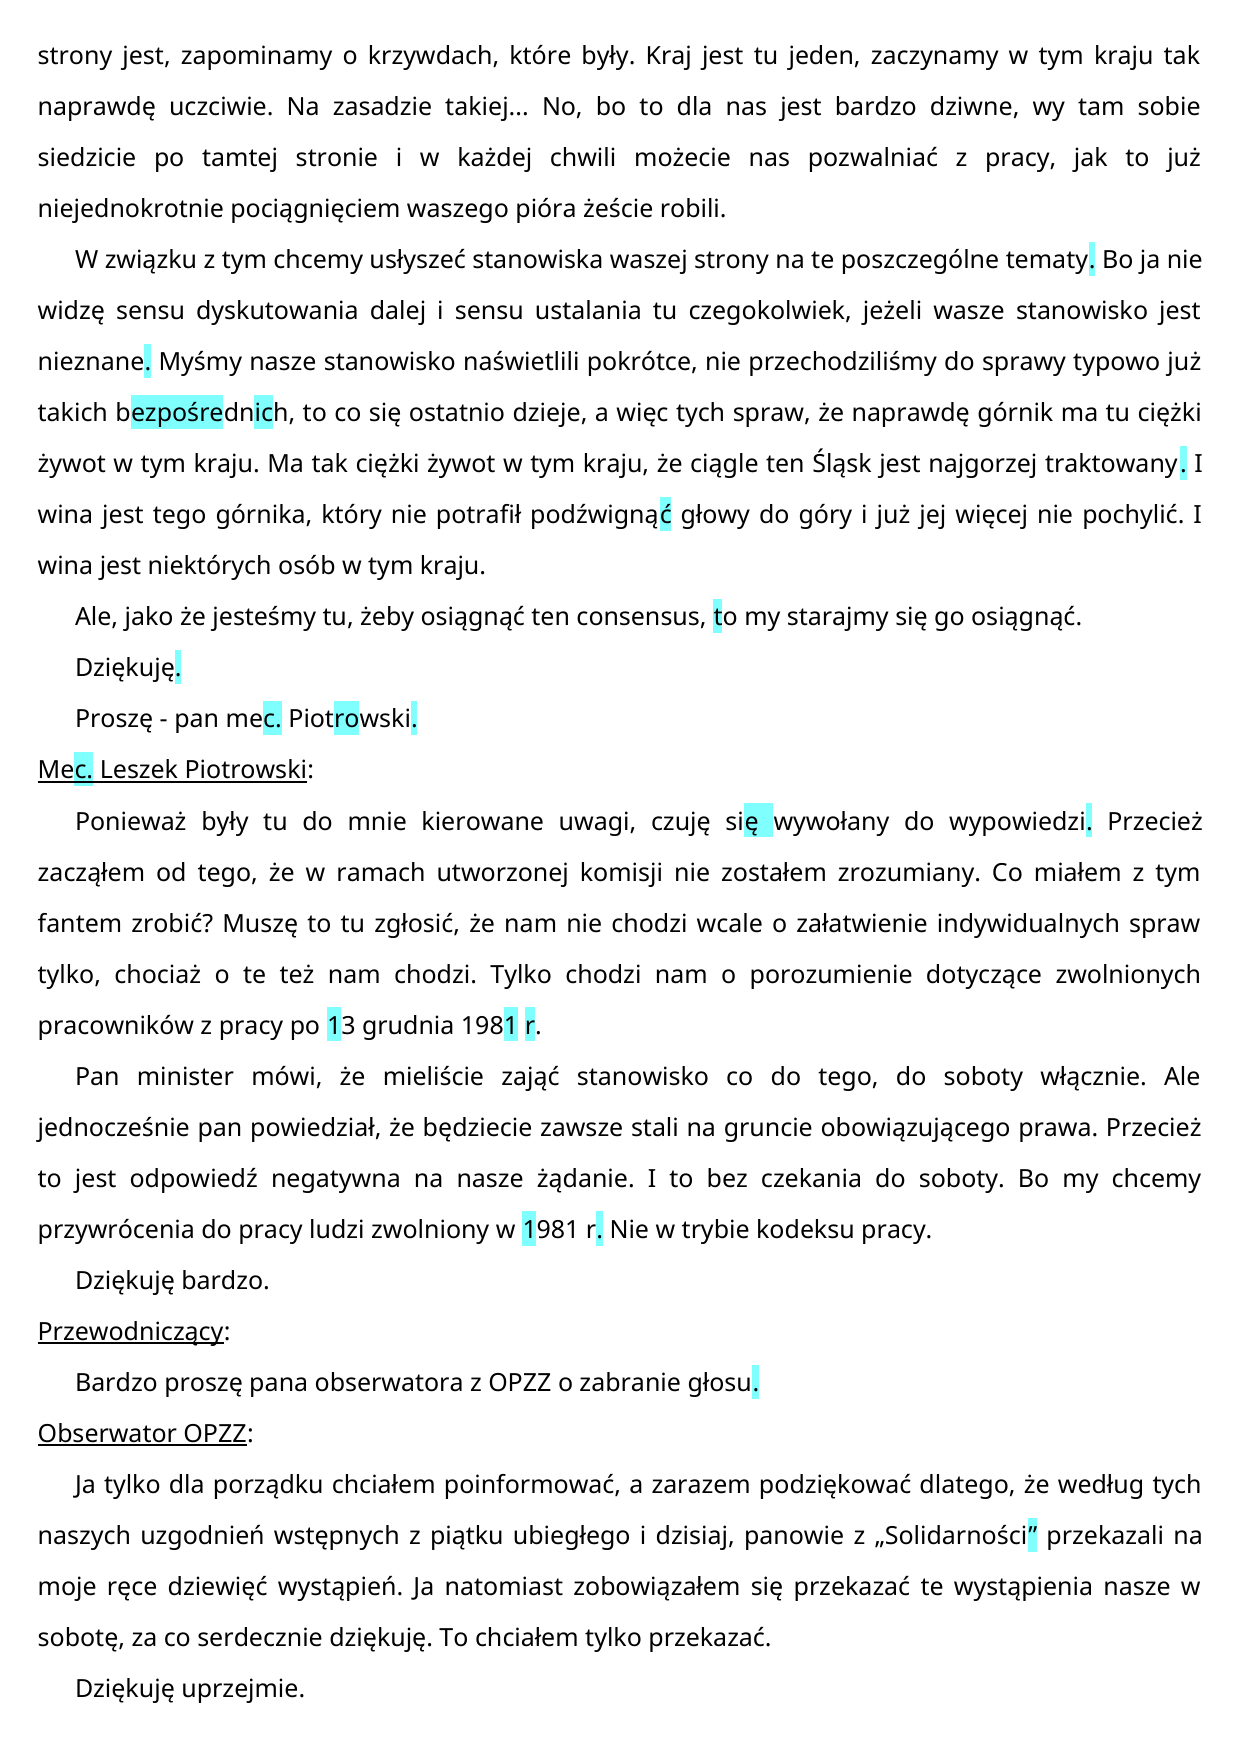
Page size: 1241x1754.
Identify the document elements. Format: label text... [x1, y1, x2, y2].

text Proszę - pan mec. Piotrowski. [37, 701, 1203, 735]
text Obserwator OPZZ: [37, 1416, 1203, 1450]
text W związku z tym chcemy usłyszeć stanowiska waszej strony na te poszczególne tematy. Bo ja nie widzę sensu dyskutowania dalej i sensu ustalania tu czegokolwiek, jeżeli wasze stanowisko jest nieznane. Myśmy nasze stanowisko naświetlili pokrótce, nie przechodziliśmy do sprawy typowo już takich bezpośrednich, to co się ostatnio dzieje, a więc tych spraw, że naprawdę górnik ma tu ciężki żywot w tym kraju. Ma tak ciężki żywot w tym kraju, że ciągle ten Śląsk jest najgorzej traktowany. I wina jest tego górnika, który nie potrafił podźwignąć głowy do góry i już jej więcej nie pochylić. I wina jest niektórych osób w tym kraju. [37, 242, 1203, 582]
text Przewodniczący: [37, 1313, 1203, 1348]
text Bardzo proszę pana obserwatora z OPZZ o zabranie głosu. [37, 1364, 1203, 1399]
text strony jest, zapominamy o krzywdach, które były. Kraj jest tu jeden, zaczynamy w tym kraju tak naprawdę uczciwie. Na zasadzie takiej... No, bo to dla nas jest bardzo dziwne, wy tam sobie siedzicie po tamtej stronie i w każdej chwili możecie nas pozwalniać z pracy, jak to już niejednokrotnie pociągnięciem waszego pióra żeście robili. [37, 37, 1203, 225]
text Dziękuję. [37, 650, 1203, 684]
text Ale, jako że jesteśmy tu, żeby osiągnąć ten consensus, to my starajmy się go osiągnąć. [37, 599, 1203, 633]
text Mec. Leszek Piotrowski: [37, 752, 1203, 786]
text Pan minister mówi, że mieliście zająć stanowisko co do tego, do soboty włącznie. Ale jednocześnie pan powiedział, że będziecie zawsze stali na gruncie obowiązującego prawa. Przecież to jest odpowiedź negatywna na nasze żądanie. I to bez czekania do soboty. Bo my chcemy przywrócenia do pracy ludzi zwolniony w 1981 r. Nie w trybie kodeksu pracy. [37, 1058, 1203, 1246]
text Dziękuję uprzejmie. [37, 1671, 1203, 1705]
text Ja tylko dla porządku chciałem poinformować, a zarazem podziękować dlatego, że według tych naszych uzgodnień wstępnych z piątku ubiegłego i dzisiaj, panowie z „Solidarności” przekazali na moje ręce dziewięć wystąpień. Ja natomiast zobowiązałem się przekazać te wystąpienia nasze w sobotę, za co serdecznie dziękuję. To chciałem tylko przekazać. [37, 1467, 1203, 1654]
text Dziękuję bardzo. [37, 1262, 1203, 1297]
text Ponieważ były tu do mnie kierowane uwagi, czuję się wywołany do wypowiedzi. Przecież zacząłem od tego, że w ramach utworzonej komisji nie zostałem zrozumiany. Co miałem z tym fantem zrobić? Muszę to tu zgłosić, że nam nie chodzi wcale o załatwienie indywidualnych spraw tylko, chociaż o te też nam chodzi. Tylko chodzi nam o porozumienie dotyczące zwolnionych pracowników z pracy po 13 grudnia 1981 r. [37, 803, 1203, 1041]
